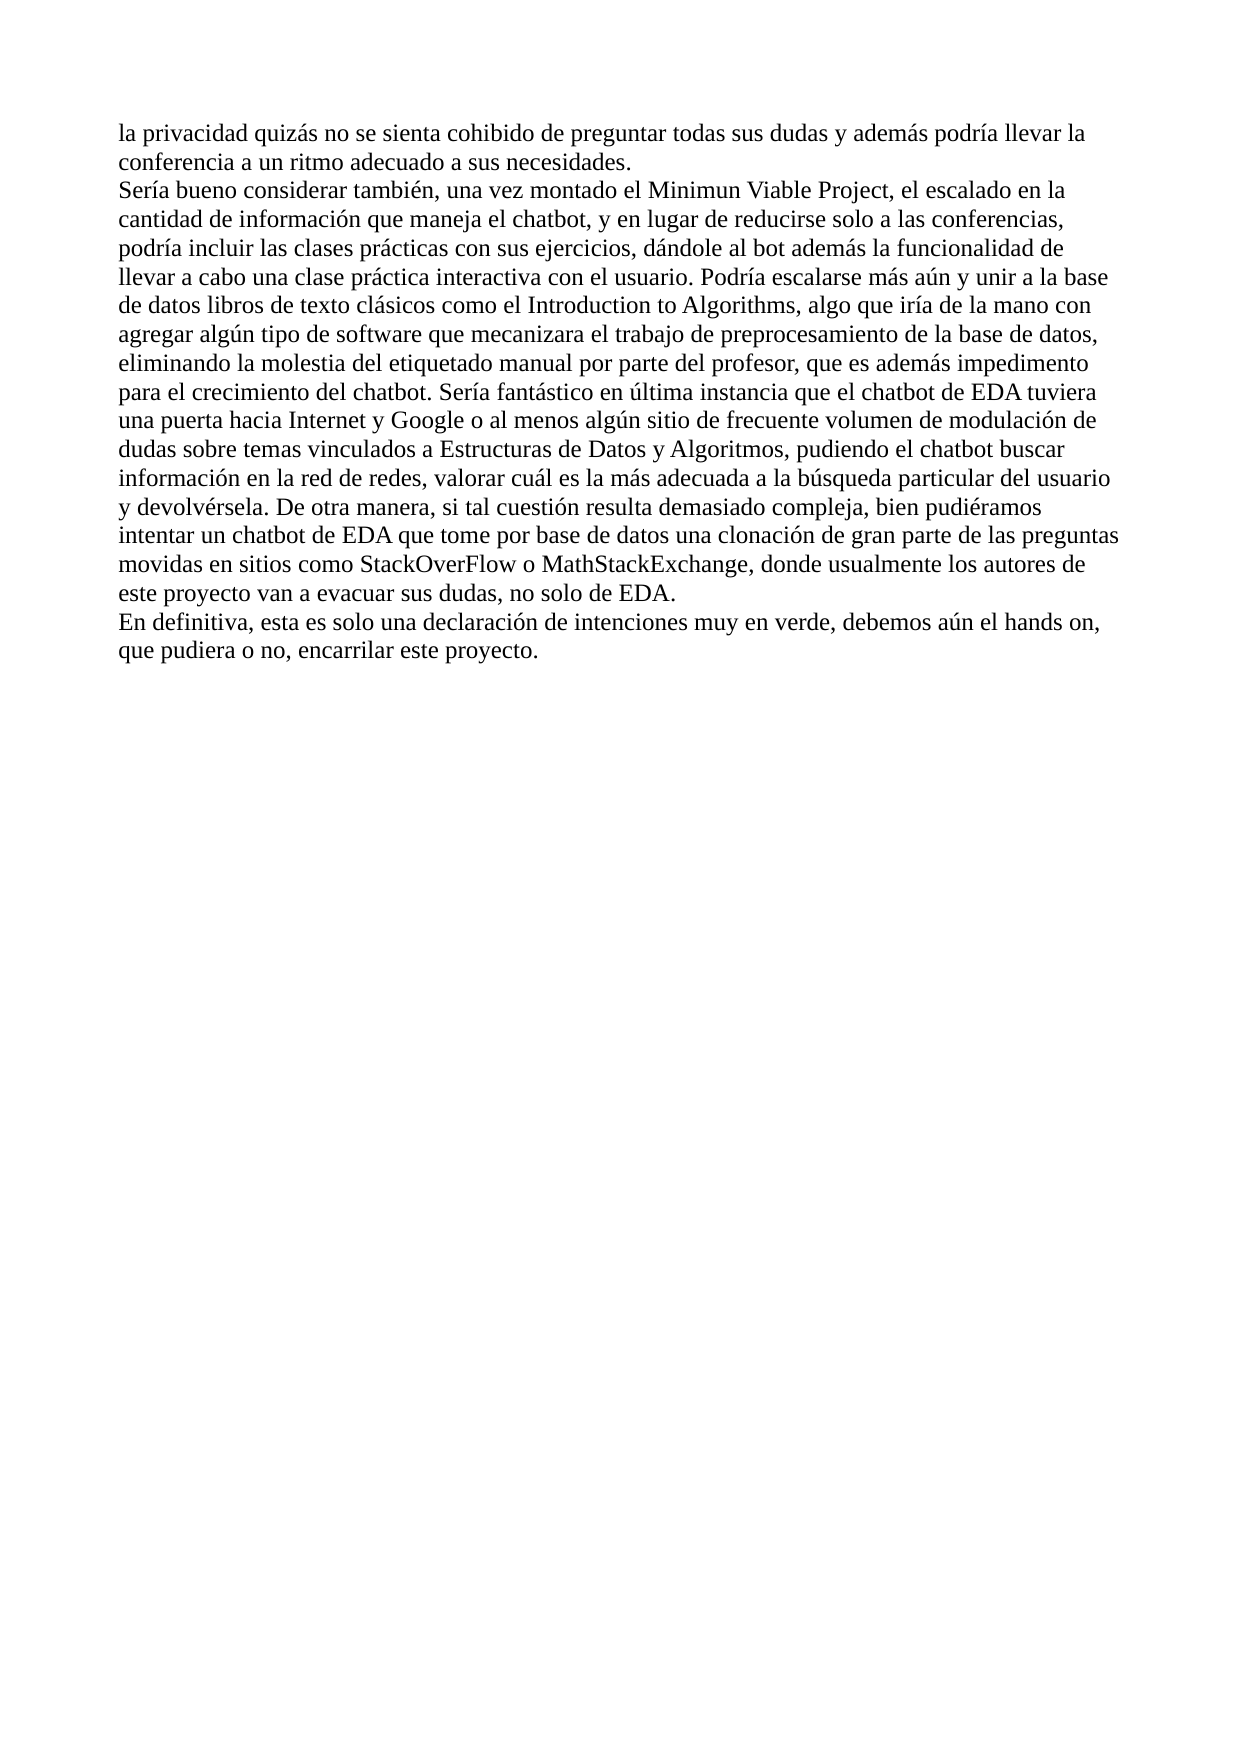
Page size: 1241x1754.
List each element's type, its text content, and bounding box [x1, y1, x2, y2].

text Sería bueno considerar también, una vez montado el Minimun Viable Project, el escalado en la cantidad de información que maneja el chatbot, y en lugar de reducirse solo a las conferencias, podría incluir las clases prácticas con sus ejercicios, dándole al bot además la funcionalidad de llevar a cabo una clase práctica interactiva con el usuario. Podría escalarse más aún y unir a la base de datos libros de texto clásicos como el Introduction to Algorithms, algo que iría de la mano con agregar algún tipo de software que mecanizara el trabajo de preprocesamiento de la base de datos, eliminando la molestia del etiquetado manual por parte del profesor, que es además impedimento para el crecimiento del chatbot. Sería fantástico en última instancia que el chatbot de EDA tuviera una puerta hacia Internet y Google o al menos algún sitio de frecuente volumen de modulación de dudas sobre temas vinculados a Estructuras de Datos y Algoritmos, pudiendo el chatbot buscar información en la red de redes, valorar cuál es la más adecuada a la búsqueda particular del usuario y devolvérsela. De otra manera, si tal cuestión resulta demasiado compleja, bien pudiéramos intentar un chatbot de EDA que tome por base de datos una clonación de gran parte de las preguntas movidas en sitios como StackOverFlow o MathStackExchange, donde usualmente los autores de este proyecto van a evacuar sus dudas, no solo de EDA. [118, 176, 1122, 607]
text En definitiva, esta es solo una declaración de intenciones muy en verde, debemos aún el hands on, que pudiera o no, encarrilar este proyecto. [118, 607, 1122, 664]
text la privacidad quizás no se sienta cohibido de preguntar todas sus dudas y además podría llevar la conferencia a un ritmo adecuado a sus necesidades. [118, 118, 1122, 176]
